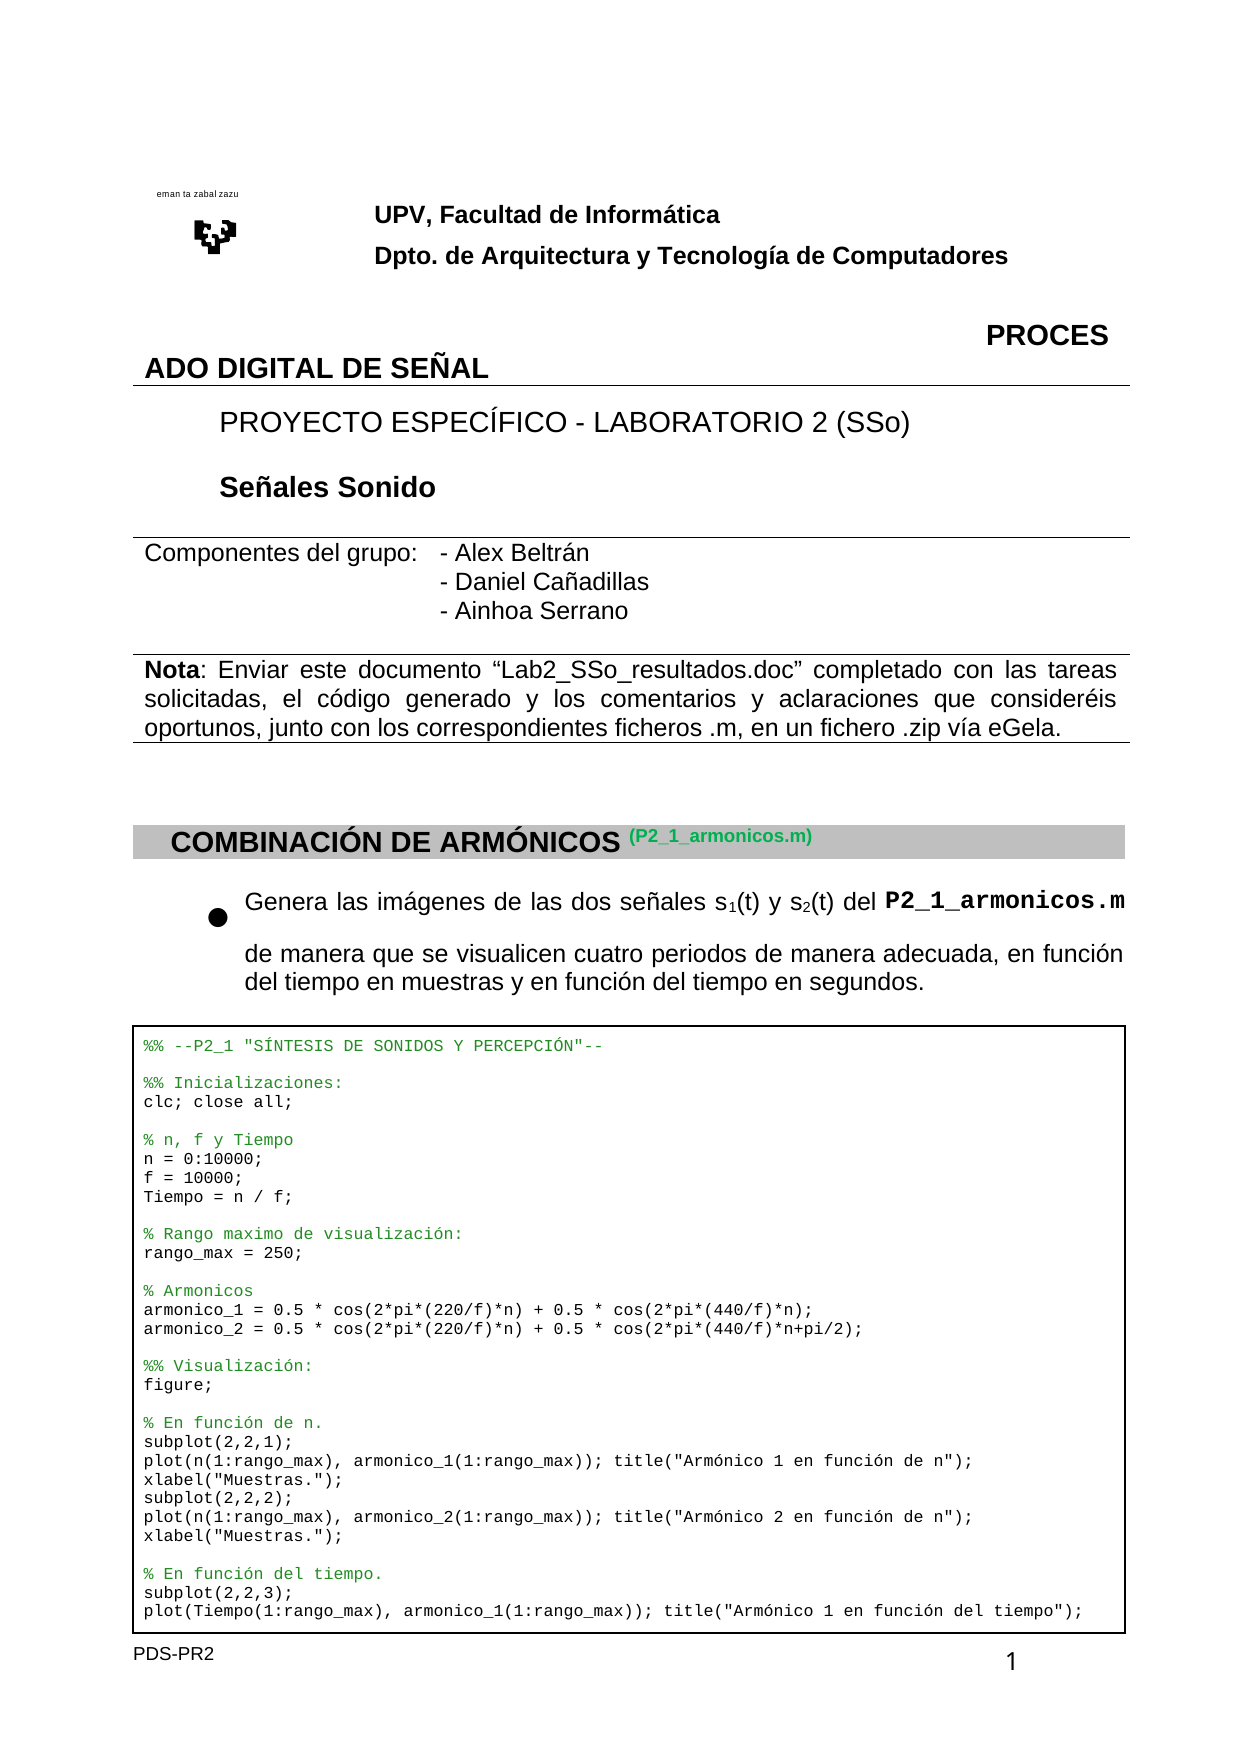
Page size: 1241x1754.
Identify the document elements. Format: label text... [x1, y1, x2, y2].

subtitle Genera las imágenes de las dos señales s1(t) y s2(t) del P2_1_armonicos.m de manera que se visualicen cuatro periodos de manera adecuada, en función del tiempo en muestras y en función del tiempo en segundos. [207, 887, 1125, 996]
table_cell Nota: Enviar este documento “Lab2_SSo_resultados.doc” completado con las tareas solicitadas, el código generado y los comentarios y aclaraciones que consideréis oportunos, junto con los correspondientes ficheros .m, en un fichero .zip vía eGela. [133, 655, 1129, 742]
table_cell Componentes del grupo: - Alex Beltrán - Daniel Cañadillas - Ainhoa Serrano [133, 538, 1129, 654]
table_cell PROYECTO ESPECÍFICO - LABORATORIO 2 (SSo) Señales Sonido [133, 386, 1129, 537]
table_header [133, 188, 288, 305]
table_cell PROCESADO DIGITAL DE SEÑAL [133, 305, 1129, 385]
table_header UPV, Facultad de Informática Dpto. de Arquitectura y Tecnología de Computadores [288, 188, 1129, 305]
subtitle COMBINACIÓN DE ARMÓNICOS (P2_1_armonicos.m) [133, 825, 1125, 859]
table_header %% --P2_1 "SÍNTESIS DE SONIDOS Y PERCEPCIÓN"-- %% Inicializaciones: clc; close all; % n, f y Tiempo n = 0:10000; f = 10000; Tiempo = n / f; % Rango maximo de visualización: rango_max = 250; % Armonicos armonico_1 = 0.5 * cos(2*pi*(220/f)*n) + 0.5 * cos(2*pi*(440/f)*n); armonico_2 = 0.5 * cos(2*pi*(220/f)*n) + 0.5 * cos(2*pi*(440/f)*n+pi/2); %% Visualización: figure; % En función de n. subplot(2,2,1); plot(n(1:rango_max), armonico_1(1:rango_max)); title("Armónico 1 en función de n"); xlabel("Muestras."); subplot(2,2,2); plot(n(1:rango_max), armonico_2(1:rango_max)); title("Armónico 2 en función de n"); xlabel("Muestras."); % En función del tiempo. subplot(2,2,3); plot(Tiempo(1:rango_max), armonico_1(1:rango_max)); title("Armónico 1 en función del tiempo"); [134, 1027, 1124, 1632]
